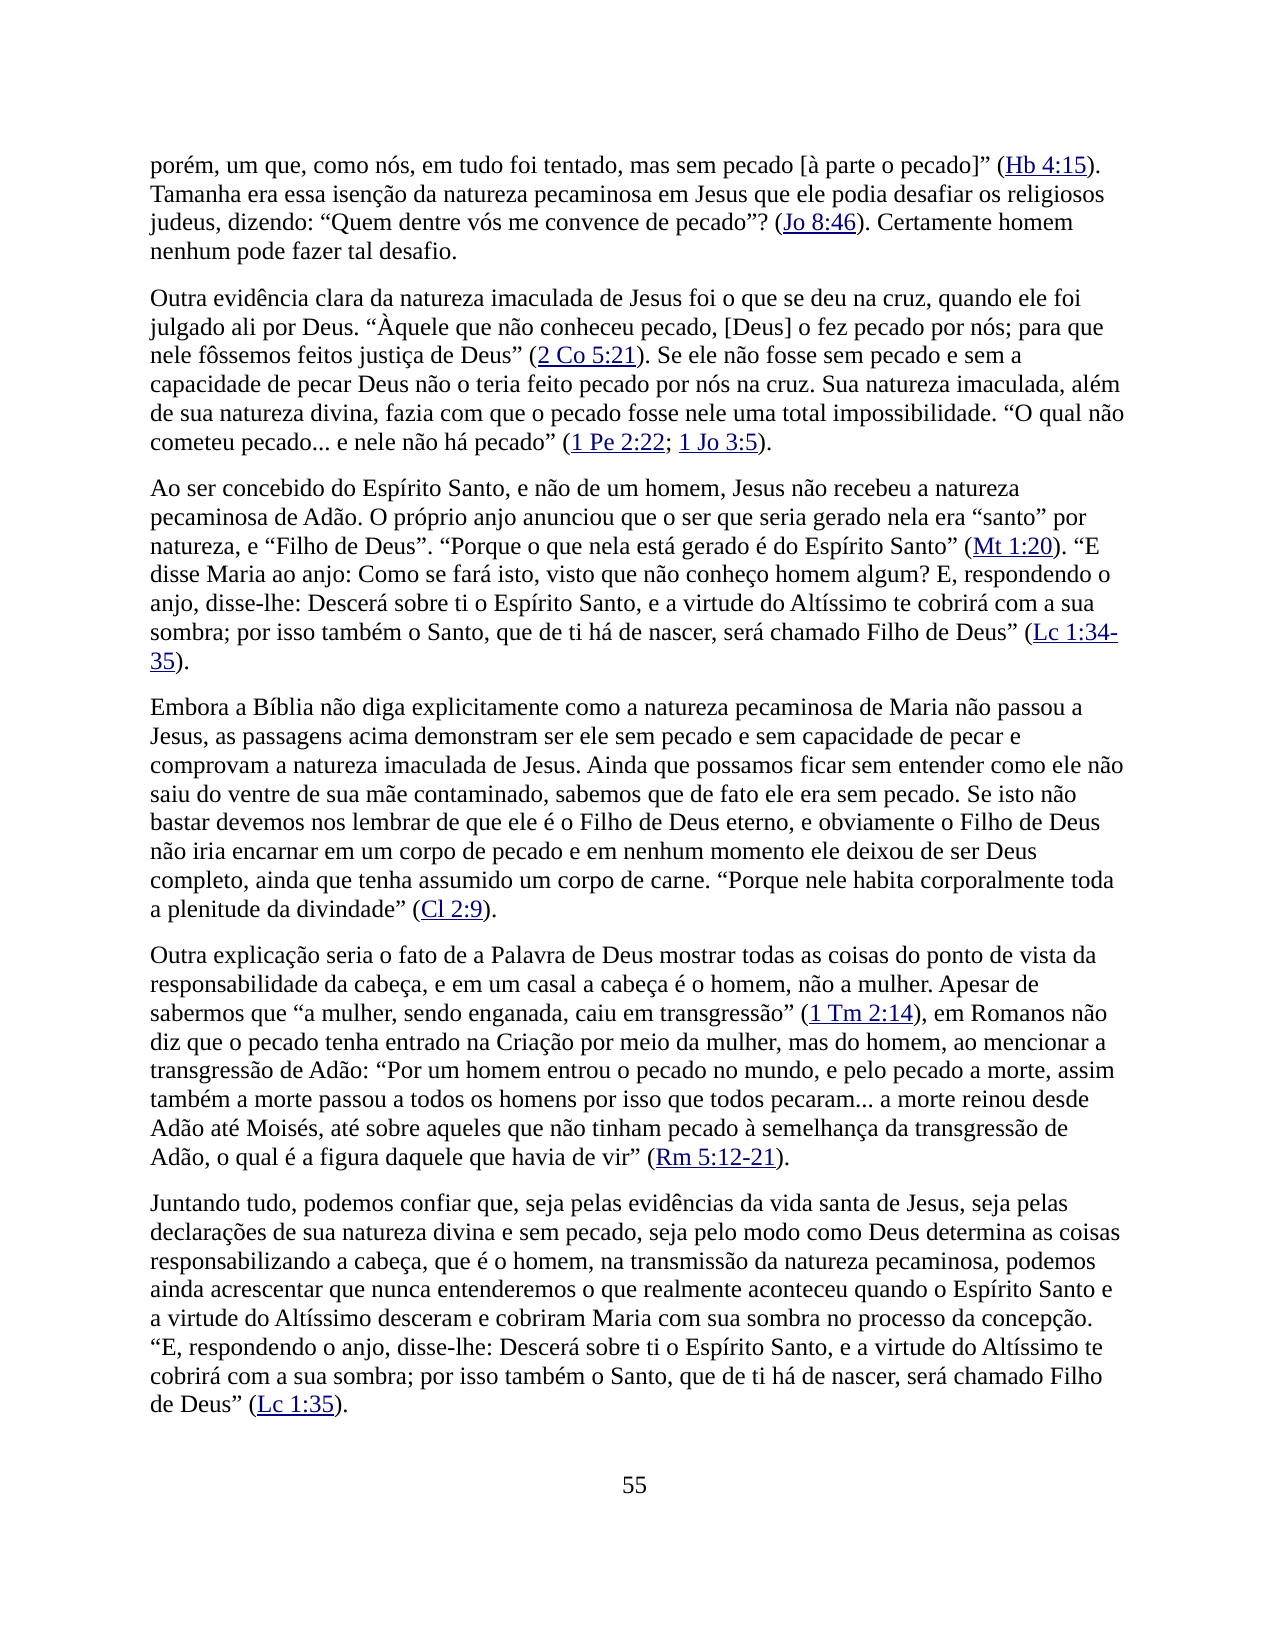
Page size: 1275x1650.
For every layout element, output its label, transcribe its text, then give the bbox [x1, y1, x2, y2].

text Outra explicação seria o fato de a Palavra de Deus mostrar todas as coisas do ponto de vista da responsabilidade da cabeça, e em um casal a cabeça é o homem, não a mulher. Apesar de sabermos que “a mulher, sendo enganada, caiu em transgressão” (1 Tm 2:14), em Romanos não diz que o pecado tenha entrado na Criação por meio da mulher, mas do homem, ao mencionar a transgressão de Adão: “Por um homem entrou o pecado no mundo, e pelo pecado a morte, assim também a morte passou a todos os homens por isso que todos pecaram... a morte reinou desde Adão até Moisés, até sobre aqueles que não tinham pecado à semelhança da transgressão de Adão, o qual é a figura daquele que havia de vir” (Rm 5:12-21). [150, 940, 1125, 1170]
text Embora a Bíblia não diga explicitamente como a natureza pecaminosa de Maria não passou a Jesus, as passagens acima demonstram ser ele sem pecado e sem capacidade de pecar e comprovam a natureza imaculada de Jesus. Ainda que possamos ficar sem entender como ele não saiu do ventre de sua mãe contaminado, sabemos que de fato ele era sem pecado. Se isto não bastar devemos nos lembrar de que ele é o Filho de Deus eterno, e obviamente o Filho de Deus não iria encarnar em um corpo de pecado e em nenhum momento ele deixou de ser Deus completo, ainda que tenha assumido um corpo de carne. “Porque nele habita corporalmente toda a plenitude da divindade” (Cl 2:9). [150, 692, 1125, 922]
text porém, um que, como nós, em tudo foi tentado, mas sem pecado [à parte o pecado]” (Hb 4:15). Tamanha era essa isenção da natureza pecaminosa em Jesus que ele podia desafiar os religiosos judeus, dizendo: “Quem dentre vós me convence de pecado”? (Jo 8:46). Certamente homem nenhum pode fazer tal desafio. [150, 150, 1125, 265]
text Ao ser concebido do Espírito Santo, e não de um homem, Jesus não recebeu a natureza pecaminosa de Adão. O próprio anjo anunciou que o ser que seria gerado nela era “santo” por natureza, e “Filho de Deus”. “Porque o que nela está gerado é do Espírito Santo” (Mt 1:20). “E disse Maria ao anjo: Como se fará isto, visto que não conheço homem algum? E, respondendo o anjo, disse-lhe: Descerá sobre ti o Espírito Santo, e a virtude do Altíssimo te cobrirá com a sua sombra; por isso também o Santo, que de ti há de nascer, será chamado Filho de Deus” (Lc 1:34-35). [150, 473, 1125, 674]
text Juntando tudo, podemos confiar que, seja pelas evidências da vida santa de Jesus, seja pelas declarações de sua natureza divina e sem pecado, seja pelo modo como Deus determina as coisas responsabilizando a cabeça, que é o homem, na transmissão da natureza pecaminosa, podemos ainda acrescentar que nunca entenderemos o que realmente aconteceu quando o Espírito Santo e a virtude do Altíssimo desceram e cobriram Maria com sua sombra no processo da concepção. “E, respondendo o anjo, disse-lhe: Descerá sobre ti o Espírito Santo, e a virtude do Altíssimo te cobrirá com a sua sombra; por isso também o Santo, que de ti há de nascer, será chamado Filho de Deus” (Lc 1:35). [150, 1188, 1125, 1418]
text Outra evidência clara da natureza imaculada de Jesus foi o que se deu na cruz, quando ele foi julgado ali por Deus. “Àquele que não conheceu pecado, [Deus] o fez pecado por nós; para que nele fôssemos feitos justiça de Deus” (2 Co 5:21). Se ele não fosse sem pecado e sem a capacidade de pecar Deus não o teria feito pecado por nós na cruz. Sua natureza imaculada, além de sua natureza divina, fazia com que o pecado fosse nele uma total impossibilidade. “O qual não cometeu pecado... e nele não há pecado” (1 Pe 2:22; 1 Jo 3:5). [150, 283, 1125, 455]
